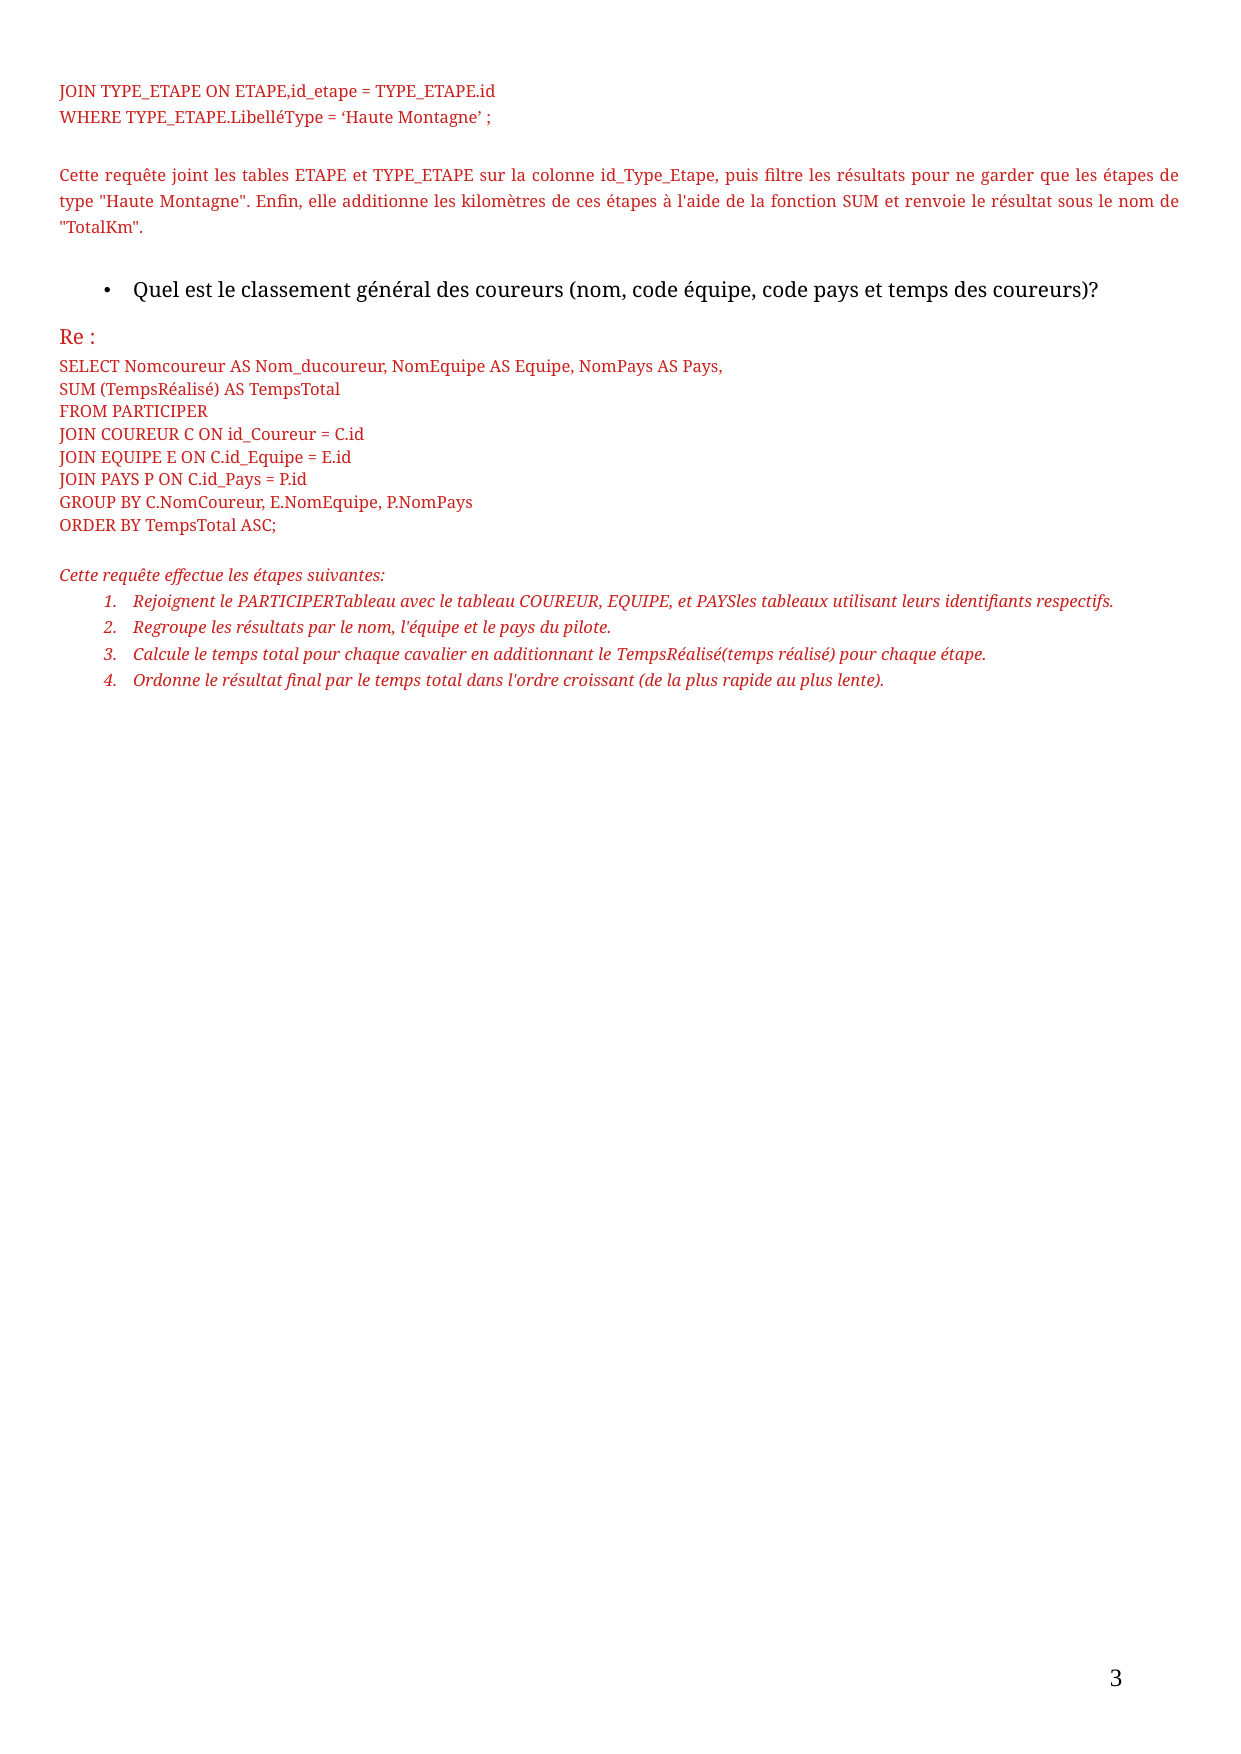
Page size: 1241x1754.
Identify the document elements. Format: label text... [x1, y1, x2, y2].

list Quel est le classement général des coureurs (nom, code équipe, code pays et temps des coureurs)? [103, 275, 1181, 303]
list Regroupe les résultats par le nom, l'équipe et le pays du pilote. [103, 616, 1181, 639]
text Cette requête effectue les étapes suivantes: [59, 564, 1181, 587]
text SUM (TempsRéalisé) AS TempsTotal [59, 377, 1181, 400]
text Cette requête joint les tables ETAPE et TYPE_ETAPE sur la colonne id_Type_Etape, puis filtre les résultats pour ne garder que les étapes de type "Haute Montagne". Enfin, elle additionne les kilomètres de ces étapes à l'aide de la fonction SUM et renvoie le résultat sous le nom de "TotalKm". [59, 164, 1181, 239]
list Ordonne le résultat final par le temps total dans l'ordre croissant (de la plus rapide au plus lente). [103, 668, 1181, 691]
text JOIN EQUIPE E ON C.id_Equipe = E.id [59, 445, 1181, 468]
text JOIN TYPE_ETAPE ON ETAPE,id_etape = TYPE_ETAPE.id [59, 79, 1181, 102]
text WHERE TYPE_ETAPE.LibelléType = ‘Haute Montagne’ ; [59, 105, 1181, 128]
text ORDER BY TempsTotal ASC; [59, 513, 1181, 536]
text SELECT Nomcoureur AS Nom_ducoureur, NomEquipe AS Equipe, NomPays AS Pays, [59, 354, 1181, 377]
text JOIN COUREUR C ON id_Coureur = C.id [59, 423, 1181, 445]
text FROM PARTICIPER [59, 400, 1181, 423]
list Rejoignent le PARTICIPERTableau avec le tableau COUREUR, EQUIPE, et PAYSles tableaux utilisant leurs identifiants respectifs. [103, 590, 1181, 613]
text Re : [59, 322, 1181, 350]
text GROUP BY C.NomCoureur, E.NomEquipe, P.NomPays [59, 491, 1181, 513]
text JOIN PAYS P ON C.id_Pays = P.id [59, 468, 1181, 491]
list Calcule le temps total pour chaque cavalier en additionnant le TempsRéalisé(temps réalisé) pour chaque étape. [103, 642, 1181, 665]
